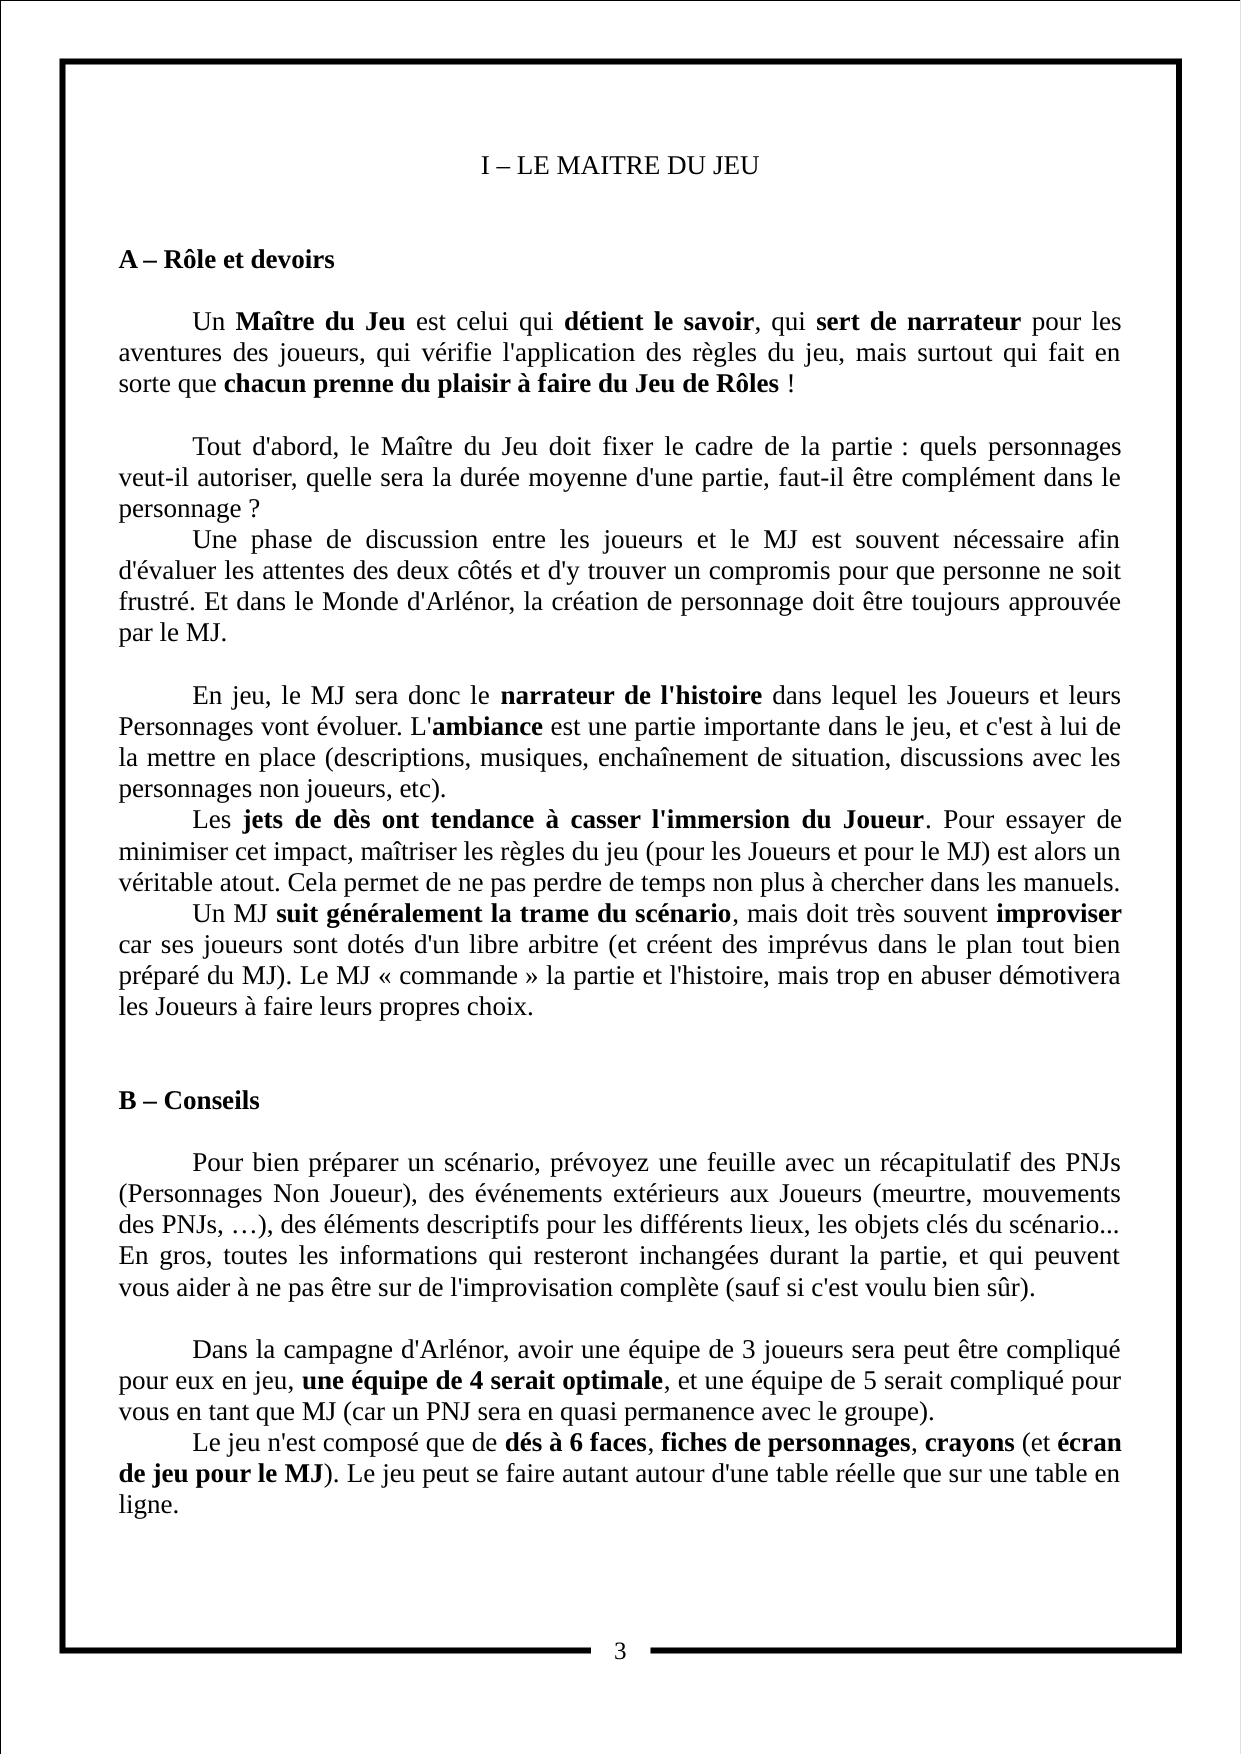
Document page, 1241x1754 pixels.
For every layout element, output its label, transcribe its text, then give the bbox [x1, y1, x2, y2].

text Une phase de discussion entre les joueurs et le MJ est souvent nécessaire afin d'évaluer les attentes des deux côtés et d'y trouver un compromis pour que personne ne soit frustré. Et dans le Monde d'Arlénor, la création de personnage doit être toujours approuvée par le MJ. [118, 523, 1122, 648]
text A – Rôle et devoirs [118, 243, 1122, 274]
text Tout d'abord, le Maître du Jeu doit fixer le cadre de la partie : quels personnages veut-il autoriser, quelle sera la durée moyenne d'une partie, faut-il être complément dans le personnage ? [118, 430, 1122, 523]
text En jeu, le MJ sera donc le narrateur de l'histoire dans lequel les Joueurs et leurs Personnages vont évoluer. L'ambiance est une partie importante dans le jeu, et c'est à lui de la mettre en place (descriptions, musiques, enchaînement de situation, discussions avec les personnages non joueurs, etc). [118, 679, 1122, 803]
text Le jeu n'est composé que de dés à 6 faces, fiches de personnages, crayons (et écran de jeu pour le MJ). Le jeu peut se faire autant autour d'une table réelle que sur une table en ligne. [118, 1426, 1122, 1520]
text Les jets de dès ont tendance à casser l'immersion du Joueur. Pour essayer de minimiser cet impact, maîtriser les règles du jeu (pour les Joueurs et pour le MJ) est alors un véritable atout. Cela permet de ne pas perdre de temps non plus à chercher dans les manuels. [118, 803, 1122, 897]
picture [1, 1, 1240, 1754]
text Dans la campagne d'Arlénor, avoir une équipe de 3 joueurs sera peut être compliqué pour eux en jeu, une équipe de 4 serait optimale, et une équipe de 5 serait compliqué pour vous en tant que MJ (car un PNJ sera en quasi permanence avec le groupe). [118, 1333, 1122, 1426]
text Un MJ suit généralement la trame du scénario, mais doit très souvent improviser car ses joueurs sont dotés d'un libre arbitre (et créent des imprévus dans le plan tout bien préparé du MJ). Le MJ « commande » la partie et l'histoire, mais trop en abuser démotivera les Joueurs à faire leurs propres choix. [118, 897, 1122, 1021]
text B – Conseils [118, 1084, 1122, 1115]
text I – LE MAITRE DU JEU [118, 149, 1122, 181]
text Pour bien préparer un scénario, prévoyez une feuille avec un récapitulatif des PNJs (Personnages Non Joueur), des événements extérieurs aux Joueurs (meurtre, mouvements des PNJs, …), des éléments descriptifs pour les différents lieux, les objets clés du scénario... En gros, toutes les informations qui resteront inchangées durant la partie, et qui peuvent vous aider à ne pas être sur de l'improvisation complète (sauf si c'est voulu bien sûr). [118, 1146, 1122, 1302]
text Un Maître du Jeu est celui qui détient le savoir, qui sert de narrateur pour les aventures des joueurs, qui vérifie l'application des règles du jeu, mais surtout qui fait en sorte que chacun prenne du plaisir à faire du Jeu de Rôles ! [118, 305, 1122, 398]
